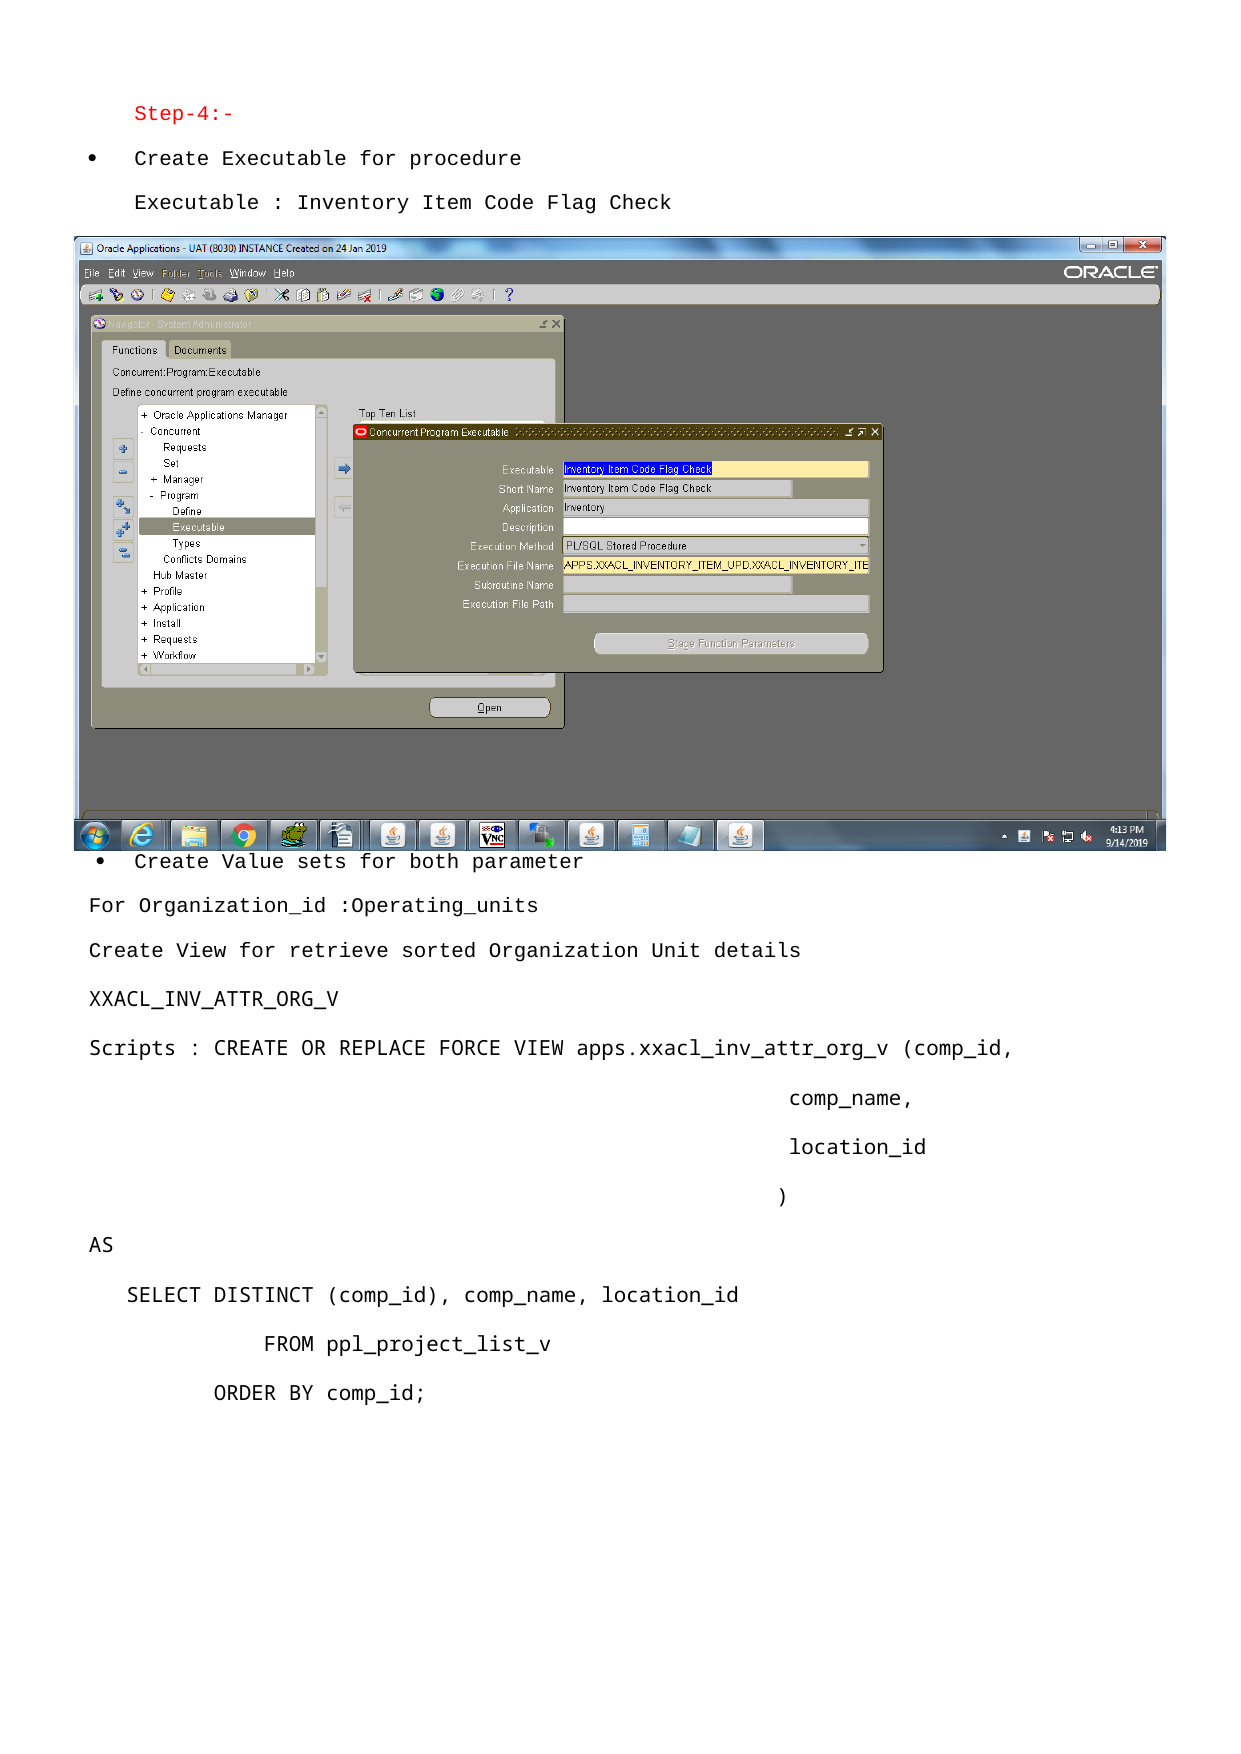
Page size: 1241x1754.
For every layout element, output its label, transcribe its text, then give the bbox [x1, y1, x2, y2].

list ORDER BY comp_id; [89, 1378, 1181, 1407]
list ) [89, 1181, 1181, 1209]
list XXACL_INV_ATTR_ORG_V [89, 984, 1181, 1012]
list Executable : Inventory Item Code Flag Check [89, 192, 1181, 216]
list Create Executable for procedure [89, 147, 1181, 171]
list For Organization_id :Operating_units [89, 895, 1181, 919]
list Create View for retrieve sorted Organization Unit details [89, 939, 1181, 963]
picture [73, 236, 1167, 851]
list AS [89, 1230, 1181, 1259]
list FROM ppl_project_list_v [89, 1329, 1181, 1357]
list location_id [89, 1132, 1181, 1160]
list comp_name, [89, 1083, 1181, 1111]
list Scripts : CREATE OR REPLACE FORCE VIEW apps.xxacl_inv_attr_org_v (comp_id, [89, 1033, 1181, 1062]
list Step-4:- [134, 103, 1181, 127]
list SELECT DISTINCT (comp_id), comp_name, location_id [89, 1280, 1181, 1308]
list Create Value sets for both parameter [97, 236, 1181, 874]
